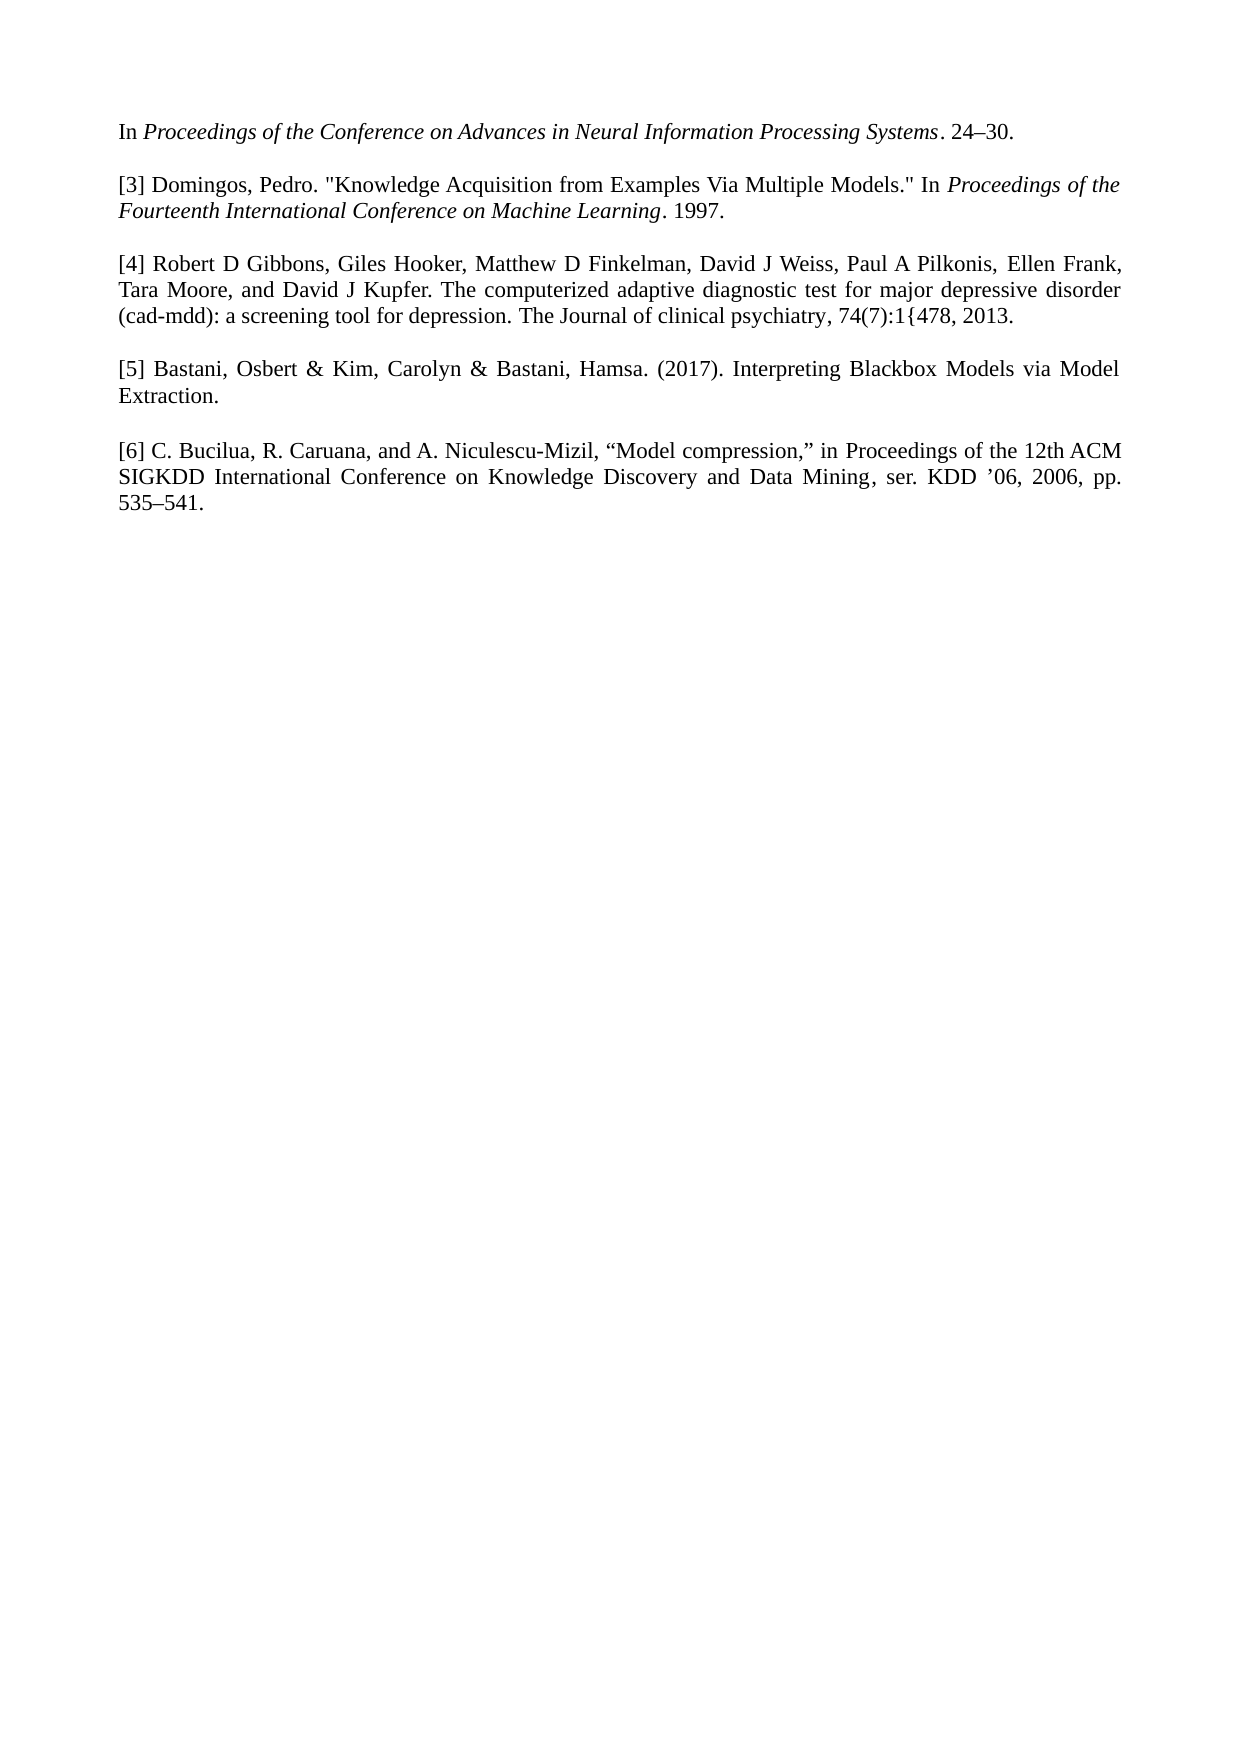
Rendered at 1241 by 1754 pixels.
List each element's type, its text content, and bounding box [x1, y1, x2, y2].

text [6] C. Bucilua, R. Caruana, and A. Niculescu-Mizil, “Model compression,” in Proceedings of the 12th ACM SIGKDD International Conference on Knowledge Discovery and Data Mining, ser. KDD ’06, 2006, pp. 535–541. [118, 437, 1122, 516]
text In Proceedings of the Conference on Advances in Neural Information Processing Systems. 24–30. [118, 118, 1122, 144]
text [3] Domingos, Pedro. "Knowledge Acquisition from Examples Via Multiple Models." In Proceedings of the Fourteenth International Conference on Machine Learning. 1997. [118, 171, 1122, 223]
text [5] Bastani, Osbert & Kim, Carolyn & Bastani, Hamsa. (2017). Interpreting Blackbox Models via Model Extraction. [118, 355, 1122, 408]
text [4] Robert D Gibbons, Giles Hooker, Matthew D Finkelman, David J Weiss, Paul A Pilkonis, Ellen Frank, Tara Moore, and David J Kupfer. The computerized adaptive diagnostic test for major depressive disorder (cad-mdd): a screening tool for depression. The Journal of clinical psychiatry, 74(7):1{478, 2013. [118, 250, 1122, 329]
